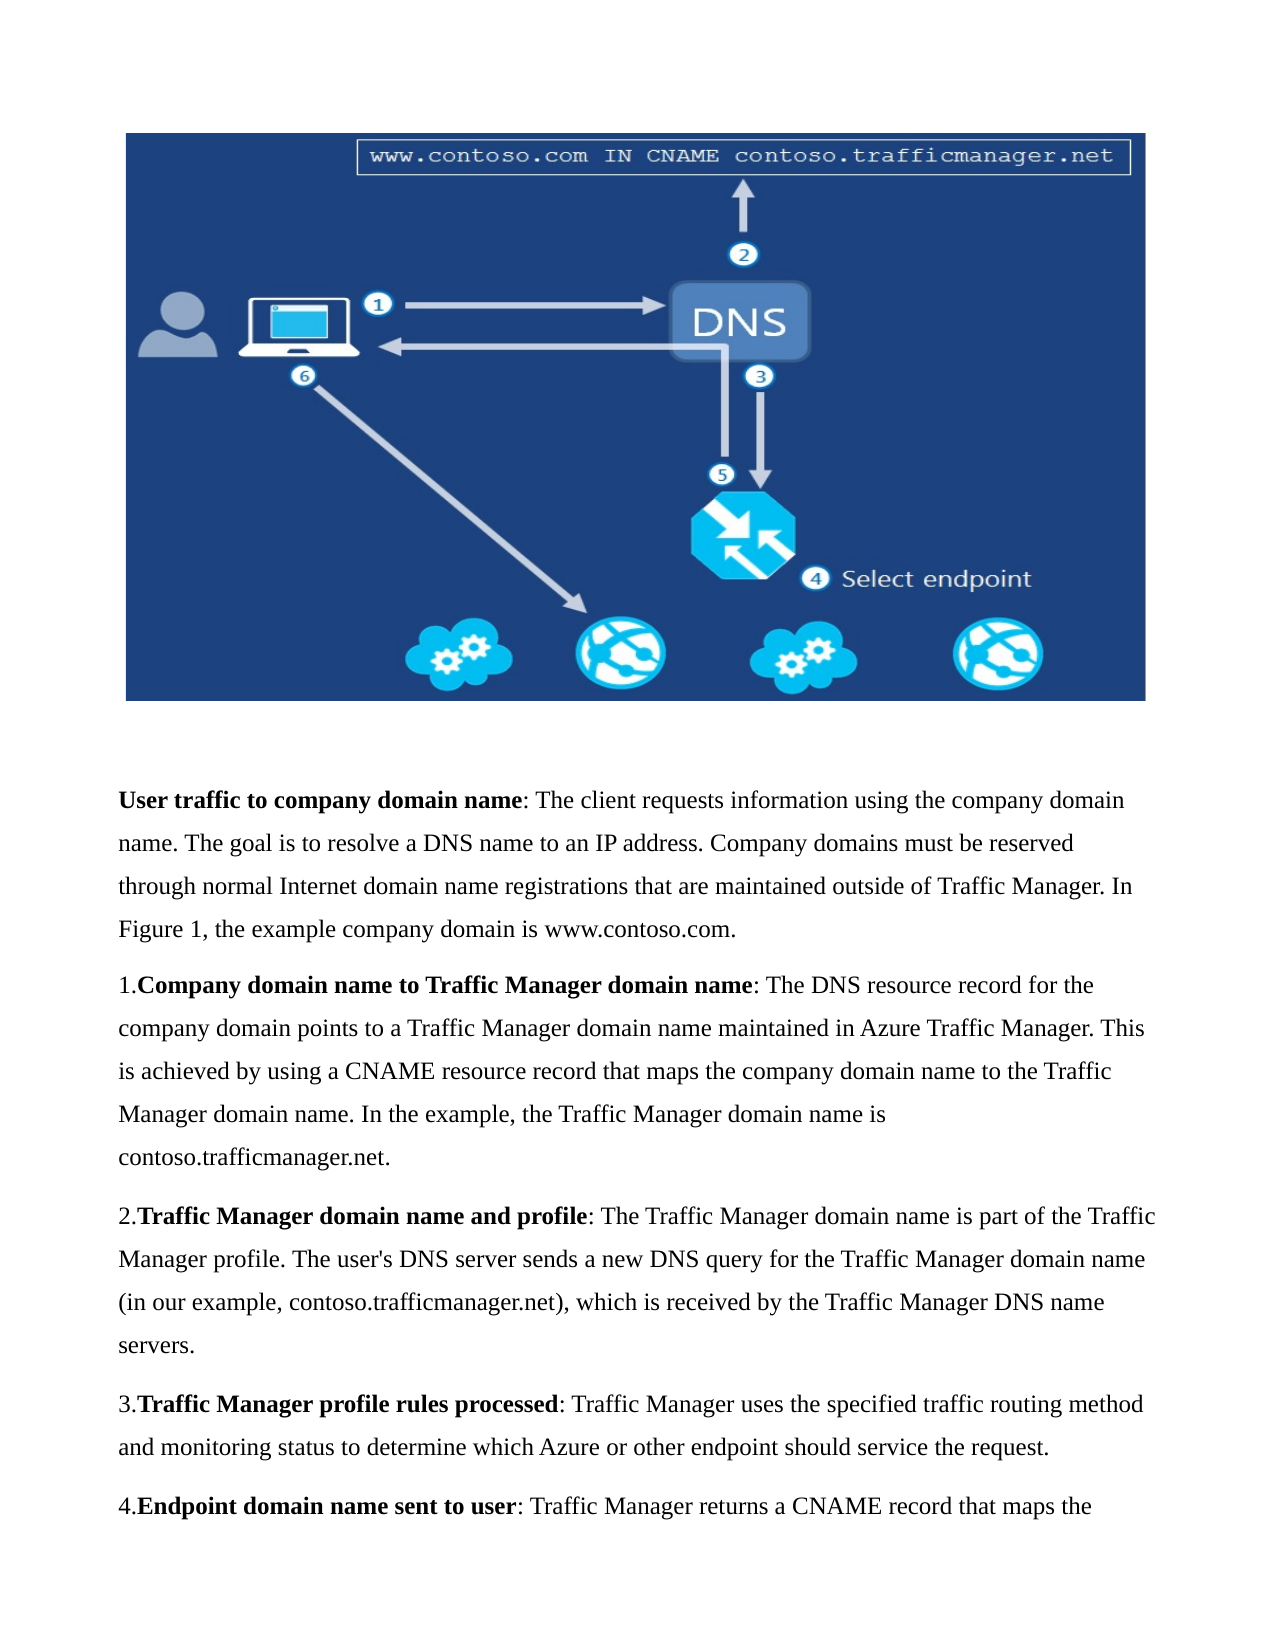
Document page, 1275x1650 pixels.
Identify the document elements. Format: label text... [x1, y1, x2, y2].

list Traffic Manager profile rules processed: Traffic Manager uses the specified traffic routing method and monitoring status to determine which Azure or other endpoint should service the request. [118, 1389, 1157, 1461]
text User traffic to company domain name: The client requests information using the company domain name. The goal is to resolve a DNS name to an IP address. Company domains must be reserved through normal Internet domain name registrations that are maintained outside of Traffic Manager. In Figure 1, the example company domain is www.contoso.com. [118, 785, 1157, 943]
picture [125, 133, 1147, 701]
list Endpoint domain name sent to user: Traffic Manager returns a CNAME record that maps the [118, 1491, 1157, 1520]
list Company domain name to Traffic Manager domain name: The DNS resource record for the company domain points to a Traffic Manager domain name maintained in Azure Traffic Manager. This is achieved by using a CNAME resource record that maps the company domain name to the Traffic Manager domain name. In the example, the Traffic Manager domain name is contoso.trafficmanager.net. [118, 970, 1157, 1171]
list Traffic Manager domain name and profile: The Traffic Manager domain name is part of the Traffic Manager profile. The user's DNS server sends a new DNS query for the Traffic Manager domain name (in our example, contoso.trafficmanager.net), which is received by the Traffic Manager DNS name servers. [118, 1201, 1157, 1359]
